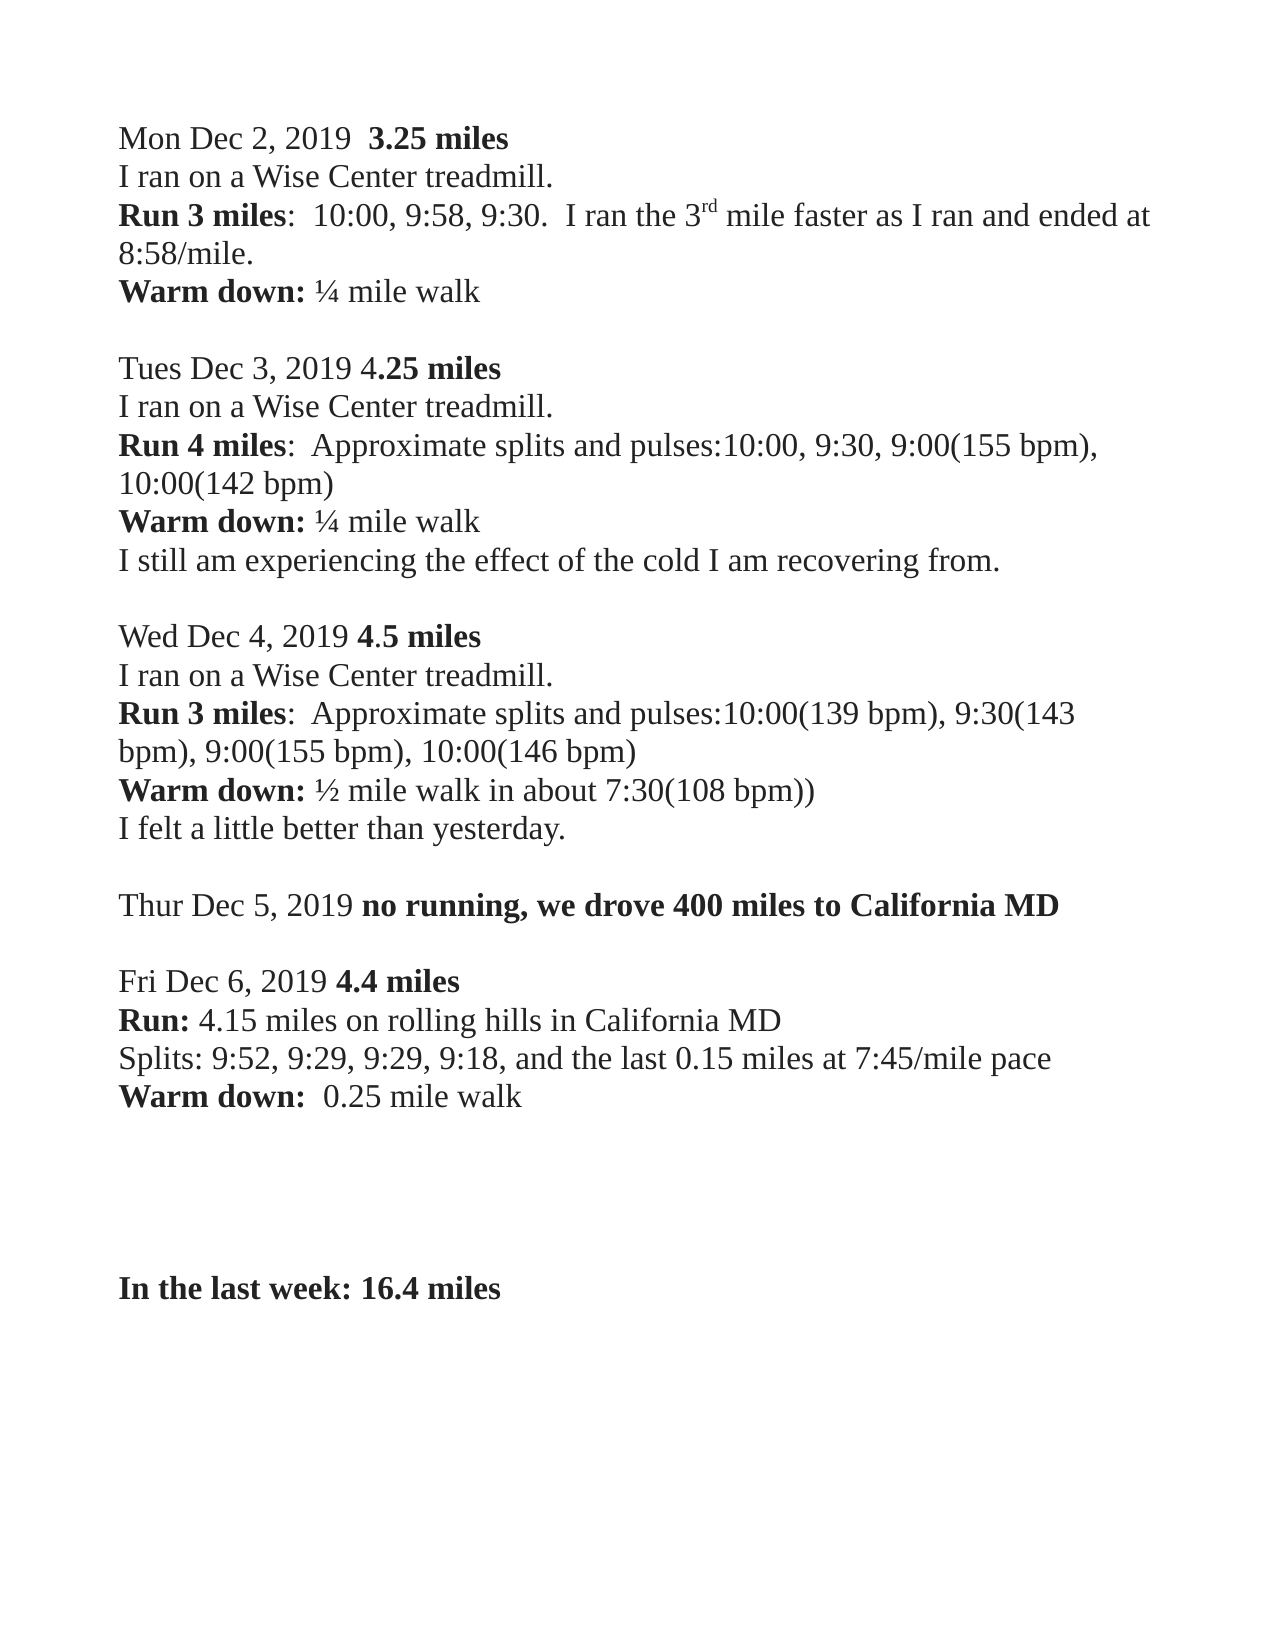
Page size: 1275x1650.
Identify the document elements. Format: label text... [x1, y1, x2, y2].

text Fri Dec 6, 2019 4.4 miles [118, 961, 1161, 1000]
text Run: 4.15 miles on rolling hills in California MD [118, 1000, 1161, 1038]
text Warm down: 0.25 mile walk [118, 1076, 1161, 1115]
text Mon Dec 2, 2019 3.25 miles [118, 118, 1161, 156]
text I ran on a Wise Center treadmill. [118, 386, 1161, 425]
text I ran on a Wise Center treadmill. [118, 156, 1161, 195]
text Warm down: ¼ mile walk [118, 501, 1161, 540]
text In the last week: 16.4 miles [118, 1268, 1161, 1306]
text I still am experiencing the effect of the cold I am recovering from. [118, 540, 1161, 578]
text Thur Dec 5, 2019 no running, we drove 400 miles to California MD [118, 885, 1161, 923]
text Run 4 miles: Approximate splits and pulses:10:00, 9:30, 9:00(155 bpm), 10:00(142 bpm) [118, 425, 1161, 501]
text I ran on a Wise Center treadmill. [118, 655, 1161, 693]
text Splits: 9:52, 9:29, 9:29, 9:18, and the last 0.15 miles at 7:45/mile pace [118, 1038, 1161, 1076]
text Run 3 miles: 10:00, 9:58, 9:30. I ran the 3rd mile faster as I ran and ended at 8:58/mile. [118, 195, 1161, 271]
text Warm down: ¼ mile walk [118, 271, 1161, 310]
text Tues Dec 3, 2019 4.25 miles [118, 348, 1161, 386]
text I felt a little better than yesterday. [118, 808, 1161, 846]
text Warm down: ½ mile walk in about 7:30(108 bpm)) [118, 770, 1161, 808]
text Wed Dec 4, 2019 4.5 miles [118, 616, 1161, 655]
text Run 3 miles: Approximate splits and pulses:10:00(139 bpm), 9:30(143 bpm), 9:00(155 bpm), 10:00(146 bpm) [118, 693, 1161, 770]
